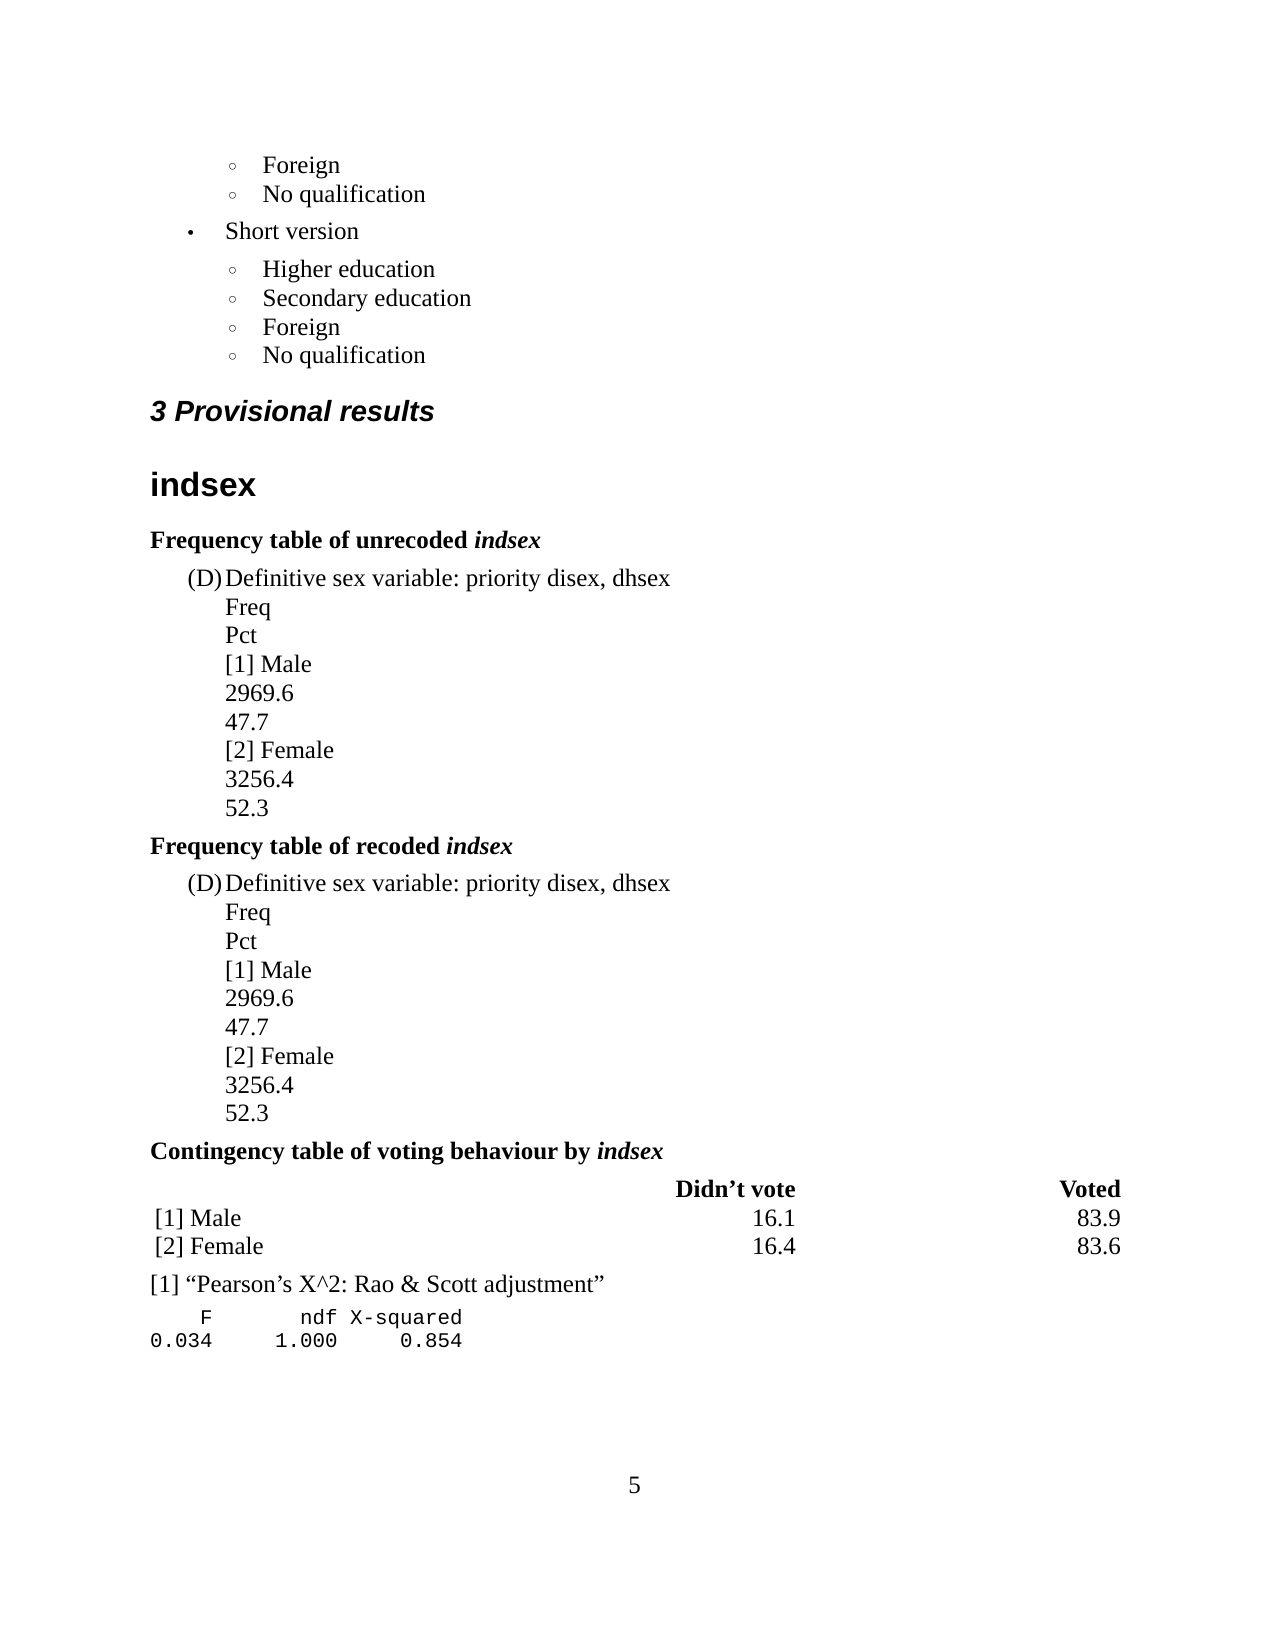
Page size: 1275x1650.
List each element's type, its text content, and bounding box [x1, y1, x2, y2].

list Definitive sex variable: priority disex, dhsex [187, 563, 1125, 592]
list 2969.6 [187, 983, 1125, 1012]
list Definitive sex variable: priority disex, dhsex [187, 868, 1125, 897]
list 52.3 [187, 1098, 1125, 1127]
list Freq [187, 897, 1125, 926]
subtitle 3 Provisional results [150, 394, 1125, 428]
table_cell [2] Female [150, 1231, 475, 1260]
list Secondary education [225, 283, 1125, 312]
list No qualification [225, 340, 1125, 369]
table_cell 16.4 [475, 1231, 800, 1260]
list [1] Male [187, 649, 1125, 678]
list 47.7 [187, 707, 1125, 736]
list Pct [187, 621, 1125, 649]
table_cell 83.6 [800, 1231, 1125, 1260]
list [2] Female [187, 1041, 1125, 1070]
text Frequency table of unrecoded indsex [150, 525, 1125, 554]
table_header [150, 1174, 475, 1203]
text Contingency table of voting behaviour by indsex [150, 1136, 1125, 1165]
table_header Voted [800, 1174, 1125, 1203]
list Foreign [225, 150, 1125, 179]
list Freq [187, 592, 1125, 621]
text 0.034 1.000 0.854 [150, 1330, 1125, 1354]
list Pct [187, 926, 1125, 955]
list Higher education [225, 254, 1125, 283]
list 3256.4 [187, 764, 1125, 793]
text Frequency table of recoded indsex [150, 831, 1125, 859]
list 3256.4 [187, 1070, 1125, 1098]
list 2969.6 [187, 678, 1125, 707]
list [2] Female [187, 736, 1125, 764]
table_cell 16.1 [475, 1203, 800, 1231]
text F ndf X-squared [150, 1307, 1125, 1330]
table_header Didn’t vote [475, 1174, 800, 1203]
list Foreign [225, 312, 1125, 340]
list Short version [187, 216, 1125, 245]
subtitle indsex [150, 465, 1125, 504]
table_cell [1] Male [150, 1203, 475, 1231]
table_cell 83.9 [800, 1203, 1125, 1231]
list 52.3 [187, 793, 1125, 822]
text [1] “Pearson’s X^2: Rao & Scott adjustment” [150, 1269, 1125, 1298]
list [1] Male [187, 955, 1125, 983]
list 47.7 [187, 1012, 1125, 1041]
list No qualification [225, 179, 1125, 207]
